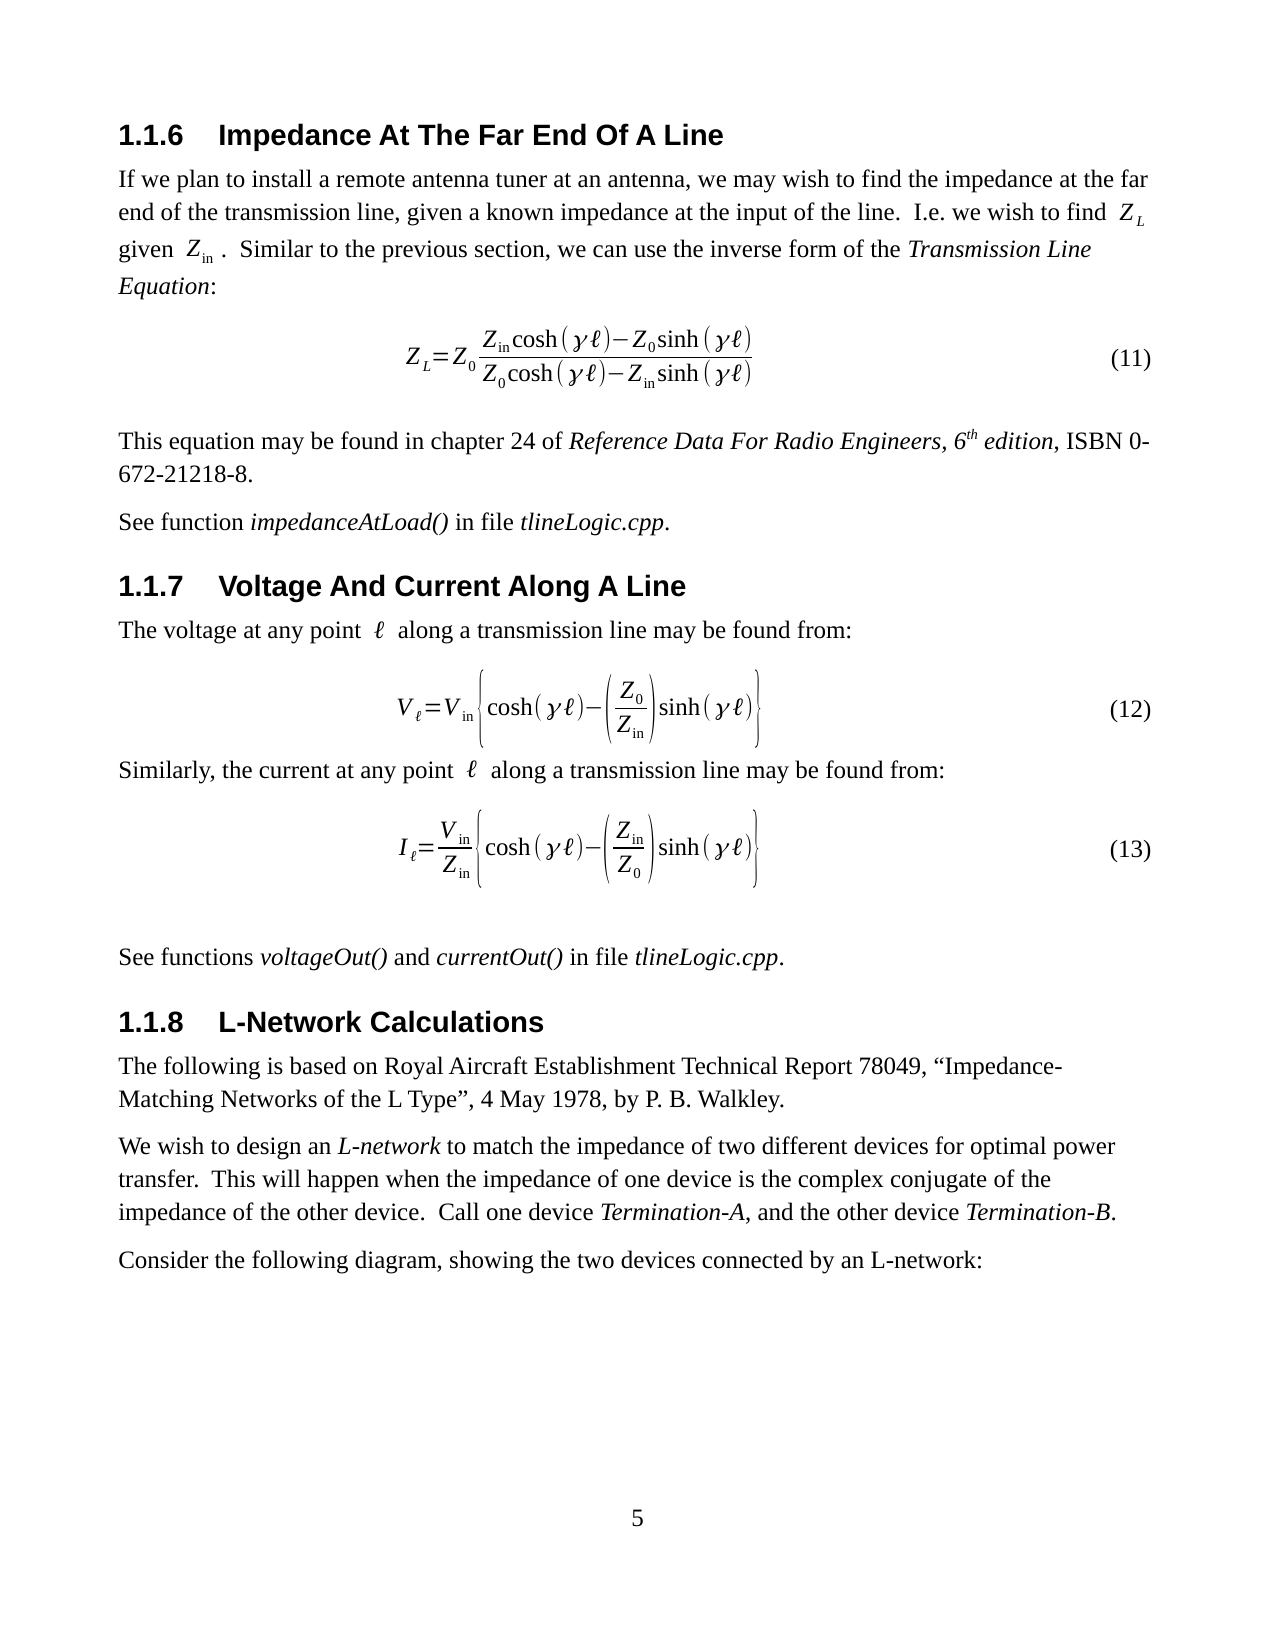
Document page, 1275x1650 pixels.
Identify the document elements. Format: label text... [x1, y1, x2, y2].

subtitle L-Network Calculations [118, 1004, 1157, 1038]
text If we plan to install a remote antenna tuner at an antenna, we may wish to find the impedance at the far end of the transmission line, given a known impedance at the input of the line. I.e. we wish to find given . Similar to the previous section, we can use the inverse form of the Transmission Line Equation: [118, 164, 1157, 299]
text This equation may be found in chapter 24 of Reference Data For Radio Engineers, 6th edition, ISBN 0-672-21218-8. [118, 426, 1157, 488]
text We wish to design an L-network to match the impedance of two different devices for optimal power transfer. This will happen when the impedance of one device is the complex conjugate of the impedance of the other device. Call one device Termination-A, and the other device Termination-B. [118, 1131, 1157, 1226]
text The voltage at any point along a transmission line may be found from: [118, 615, 1157, 644]
table_header (12) [1041, 663, 1157, 755]
subtitle Voltage And Current Along A Line [118, 569, 1157, 603]
table_header [118, 663, 1041, 755]
table_header (13) [1041, 803, 1157, 895]
text See functions voltageOut() and currentOut() in file tlineLogic.cpp. [118, 942, 1157, 971]
text The following is based on Royal Aircraft Establishment Technical Report 78049, “Impedance-Matching Networks of the L Type”, 4 May 1978, by P. B. Walkley. [118, 1051, 1157, 1113]
subtitle Impedance At The Far End Of A Line [118, 118, 1157, 152]
text Similarly, the current at any point along a transmission line may be found from: [118, 755, 1157, 784]
table_header (11) [1041, 318, 1157, 397]
text See function impedanceAtLoad() in file tlineLogic.cpp. [118, 507, 1157, 536]
table_header [118, 318, 1041, 397]
table_header [118, 803, 1041, 895]
text Consider the following diagram, showing the two devices connected by an L-network: [118, 1245, 1157, 1274]
